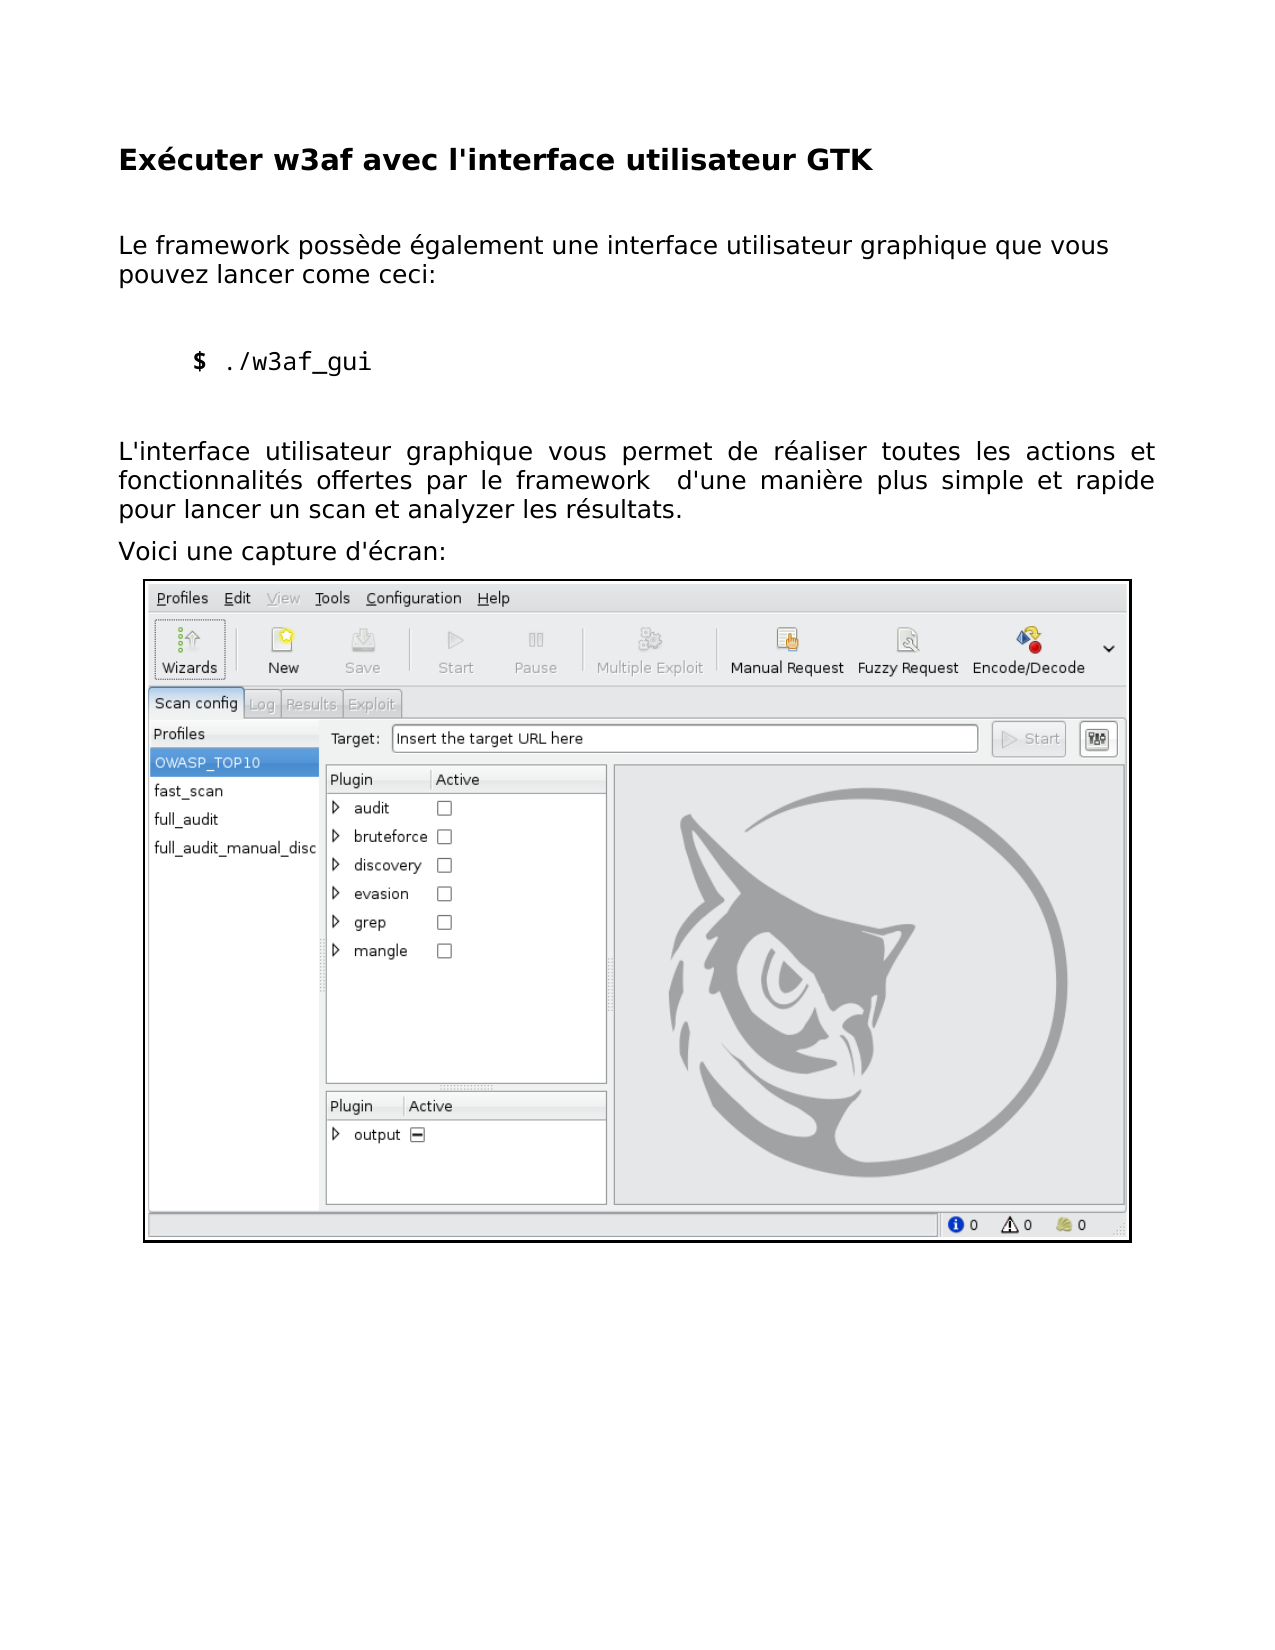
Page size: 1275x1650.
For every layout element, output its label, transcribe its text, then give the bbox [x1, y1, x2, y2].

subtitle Exécuter w3af avec l'interface utilisateur GTK [118, 143, 1157, 177]
picture [148, 584, 1127, 1237]
text Voici une capture d'écran: [118, 537, 1157, 566]
text Le framework possède également une interface utilisateur graphique que vous pouvez lancer come ceci: [118, 231, 1157, 289]
text L'interface utilisateur graphique vous permet de réaliser toutes les actions et fonctionnalités offertes par le framework d'une manière plus simple et rapide pour lancer un scan et analyzer les résultats. [118, 437, 1157, 524]
text $ ./w3af_gui [192, 344, 1157, 378]
